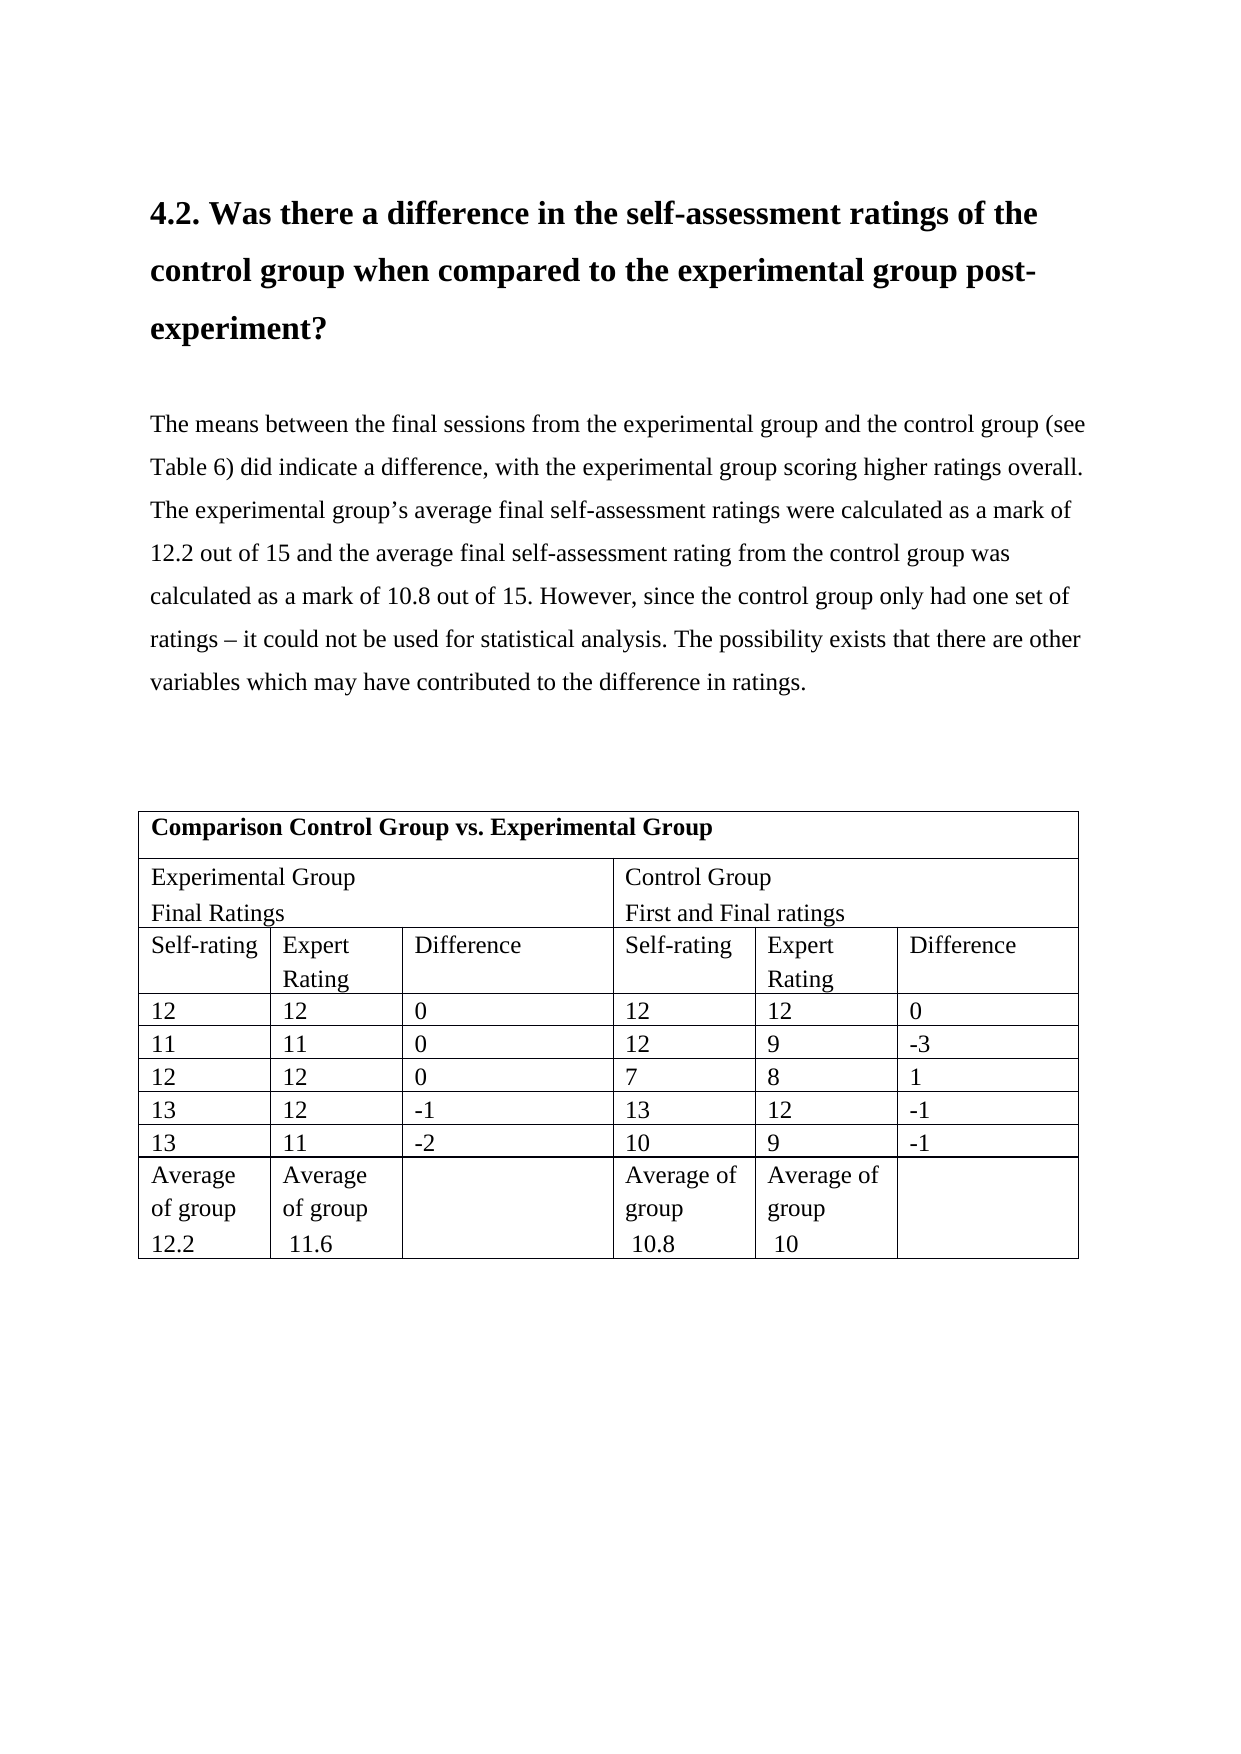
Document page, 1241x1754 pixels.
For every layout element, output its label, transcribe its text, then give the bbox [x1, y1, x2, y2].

table_cell Self-rating [139, 928, 270, 992]
table_cell Control Group First and Final ratings [614, 859, 1078, 927]
table_cell -3 [898, 1026, 1078, 1058]
table_cell 12 [271, 994, 402, 1025]
text 4.2. Was there a difference in the self-assessment ratings of the control group when compared to the experimental group post-experiment? [150, 193, 1090, 346]
table_cell 7 [614, 1059, 755, 1091]
table_cell 12 [614, 994, 755, 1025]
table_cell -1 [403, 1092, 613, 1124]
table_cell -1 [898, 1125, 1078, 1156]
table_cell -2 [403, 1125, 613, 1156]
table_cell 0 [403, 1059, 613, 1091]
table_cell Self-rating [614, 928, 755, 992]
table_cell Average of group 10 [756, 1158, 897, 1258]
table_cell 11 [271, 1125, 402, 1156]
text The means between the final sessions from the experimental group and the control group (see Table 6) did indicate a difference, with the experimental group scoring higher ratings overall. The experimental group’s average final self-assessment ratings were calculated as a mark of 12.2 out of 15 and the average final self-assessment rating from the control group was calculated as a mark of 10.8 out of 15. However, since the control group only had one set of ratings – it could not be used for statistical analysis. The possibility exists that there are other variables which may have contributed to the difference in ratings. [150, 409, 1090, 696]
table_cell 9 [756, 1026, 897, 1058]
table_cell 12 [139, 1059, 270, 1091]
table_cell Difference [898, 928, 1078, 992]
table_cell Average of group 11.6 [271, 1158, 402, 1258]
table_cell 13 [139, 1092, 270, 1124]
table_cell 9 [756, 1125, 897, 1156]
table_cell [403, 1158, 613, 1258]
table_header Comparison Control Group vs. Experimental Group [139, 812, 1078, 858]
table_cell -1 [898, 1092, 1078, 1124]
table_cell 12 [139, 994, 270, 1025]
table_cell 8 [756, 1059, 897, 1091]
table_cell 11 [139, 1026, 270, 1058]
table_cell 0 [403, 1026, 613, 1058]
table_cell 0 [898, 994, 1078, 1025]
table_cell Experimental Group Final Ratings [139, 859, 613, 927]
table_cell 12 [756, 1092, 897, 1124]
table_cell 1 [898, 1059, 1078, 1091]
table_cell 13 [614, 1092, 755, 1124]
table_cell Average of group 10.8 [614, 1158, 755, 1258]
table_cell 0 [403, 994, 613, 1025]
table_cell 11 [271, 1026, 402, 1058]
table_cell 12 [756, 994, 897, 1025]
table_cell Expert Rating [756, 928, 897, 992]
table_cell 12 [271, 1059, 402, 1091]
table_cell [898, 1158, 1078, 1258]
table_cell 13 [139, 1125, 270, 1156]
table_cell Difference [403, 928, 613, 992]
table_cell Average of group 12.2 [139, 1158, 270, 1258]
table_cell 12 [271, 1092, 402, 1124]
table_cell Expert Rating [271, 928, 402, 992]
table_cell 10 [614, 1125, 755, 1156]
table_cell 12 [614, 1026, 755, 1058]
